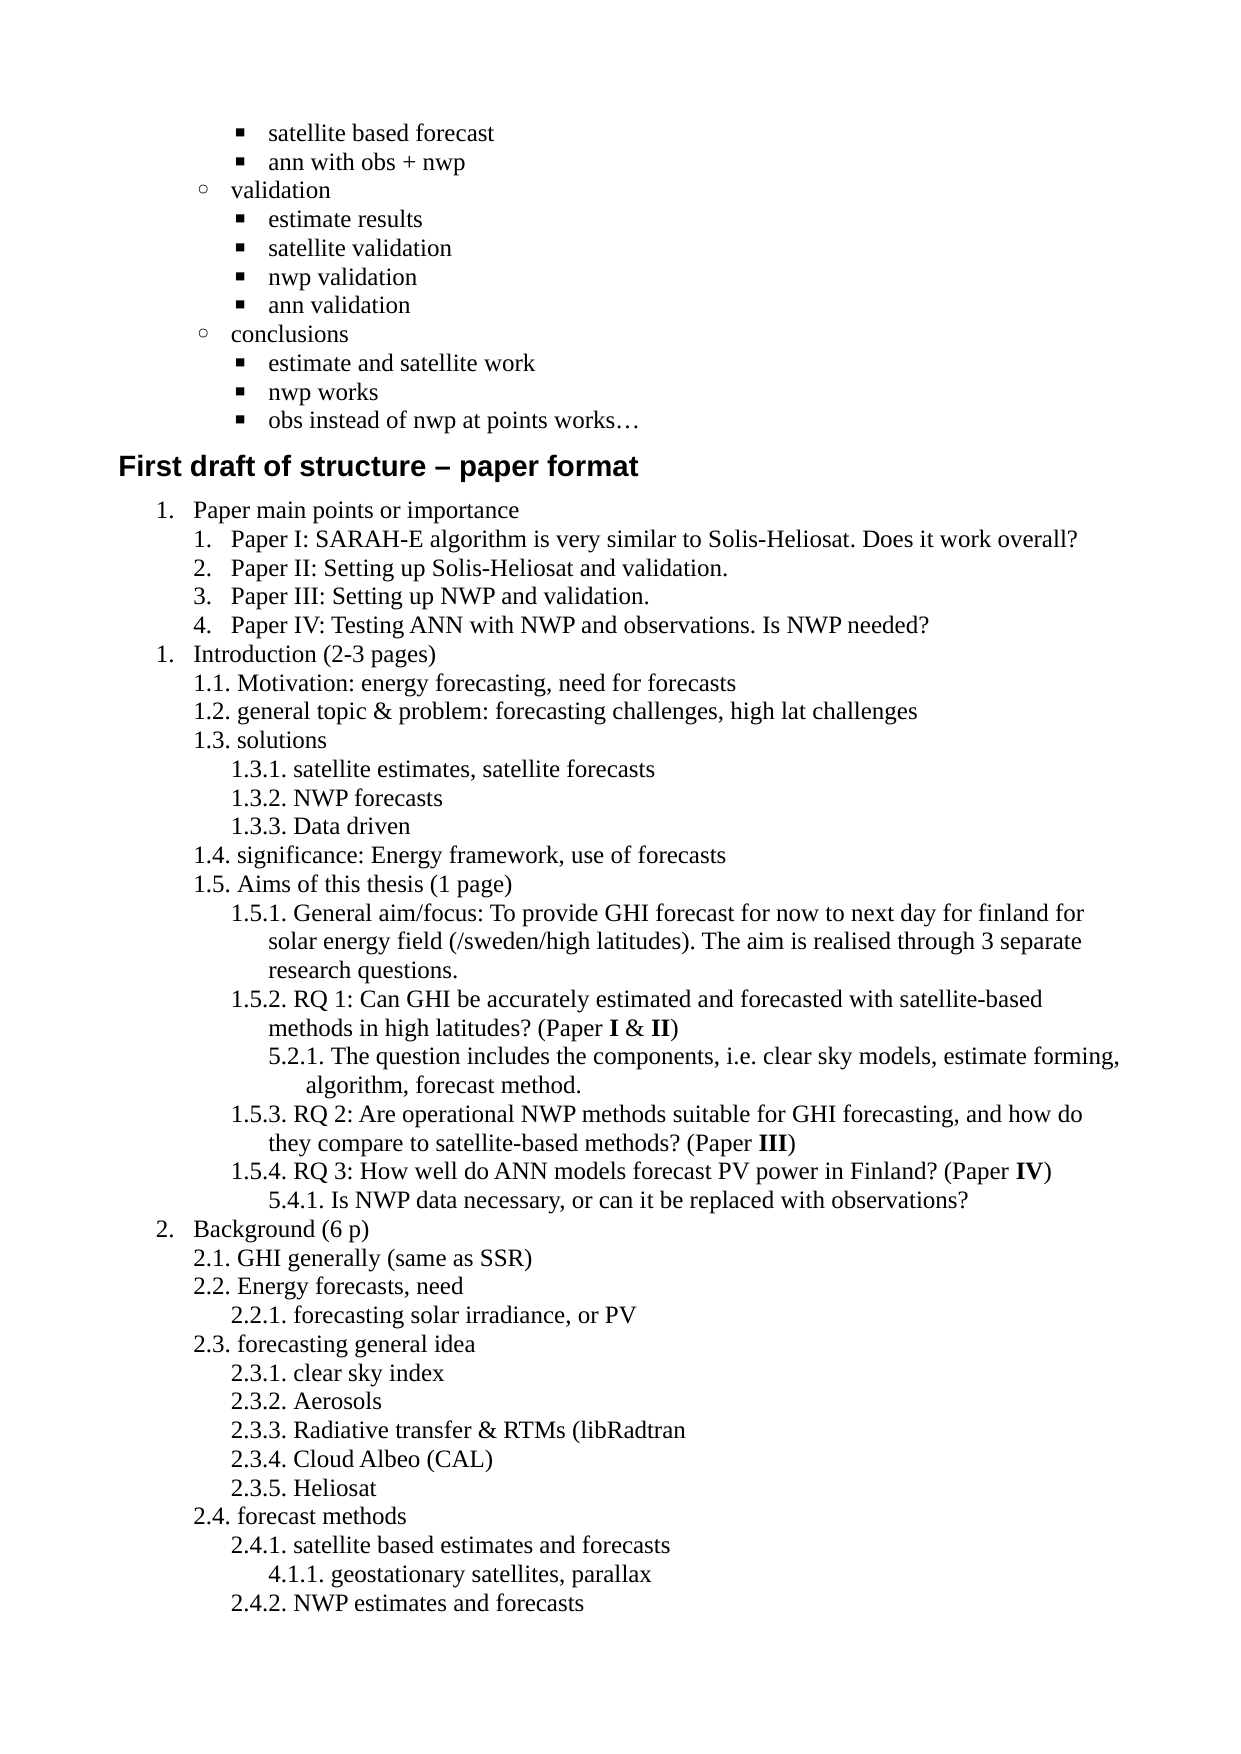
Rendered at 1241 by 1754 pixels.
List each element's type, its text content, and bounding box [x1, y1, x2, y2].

list Radiative transfer & RTMs (libRadtran [231, 1415, 1122, 1444]
list forecast methods [193, 1501, 1122, 1530]
list RQ 3: How well do ANN models forecast PV power in Finland? (Paper IV) [231, 1156, 1122, 1185]
list Paper II: Setting up Solis-Heliosat and validation. [193, 553, 1122, 581]
list clear sky index [231, 1358, 1122, 1386]
list Paper IV: Testing ANN with NWP and observations. Is NWP needed? [193, 610, 1122, 639]
list satellite based forecast [231, 118, 1122, 147]
list Heliosat [231, 1473, 1122, 1501]
list The question includes the components, i.e. clear sky models, estimate forming, algorithm, forecast method. [268, 1041, 1122, 1099]
list ann validation [231, 291, 1122, 319]
list RQ 1: Can GHI be accurately estimated and forecasted with satellite-based methods in high latitudes? (Paper I & II) [231, 984, 1122, 1041]
list GHI generally (same as SSR) [193, 1243, 1122, 1271]
list Cloud Albeo (CAL) [231, 1444, 1122, 1473]
list Aims of this thesis (1 page) [193, 869, 1122, 898]
subtitle First draft of structure – paper format [118, 449, 1122, 483]
list ann with obs + nwp [231, 147, 1122, 176]
list Background (6 p) [156, 1214, 1122, 1243]
list significance: Energy framework, use of forecasts [193, 840, 1122, 869]
list satellite estimates, satellite forecasts [231, 754, 1122, 783]
list Introduction (2-3 pages) [156, 639, 1122, 668]
list Motivation: energy forecasting, need for forecasts [193, 668, 1122, 696]
list Energy forecasts, need [193, 1271, 1122, 1300]
list NWP forecasts [231, 783, 1122, 811]
list nwp works [231, 377, 1122, 406]
list Paper main points or importance [156, 495, 1122, 524]
list Paper I: SARAH-E algorithm is very similar to Solis-Heliosat. Does it work overall? [193, 524, 1122, 553]
list Aerosols [231, 1386, 1122, 1415]
list satellite based estimates and forecasts [231, 1530, 1122, 1559]
list forecasting general idea [193, 1329, 1122, 1358]
list General aim/focus: To provide GHI forecast for now to next day for finland for solar energy field (/sweden/high latitudes). The aim is realised through 3 separate research questions. [231, 898, 1122, 984]
list nwp validation [231, 262, 1122, 291]
list geostationary satellites, parallax [268, 1559, 1122, 1588]
list NWP estimates and forecasts [231, 1588, 1122, 1616]
list estimate results [231, 204, 1122, 233]
list Data driven [231, 811, 1122, 840]
list solutions [193, 725, 1122, 754]
list validation [193, 176, 1122, 204]
list estimate and satellite work [231, 348, 1122, 377]
list obs instead of nwp at points works… [231, 406, 1122, 434]
list Paper III: Setting up NWP and validation. [193, 581, 1122, 610]
list conclusions [193, 319, 1122, 348]
list Is NWP data necessary, or can it be replaced with observations? [268, 1185, 1122, 1214]
list general topic & problem: forecasting challenges, high lat challenges [193, 696, 1122, 725]
list RQ 2: Are operational NWP methods suitable for GHI forecasting, and how do they compare to satellite-based methods? (Paper III) [231, 1099, 1122, 1156]
list forecasting solar irradiance, or PV [231, 1300, 1122, 1329]
list satellite validation [231, 233, 1122, 262]
